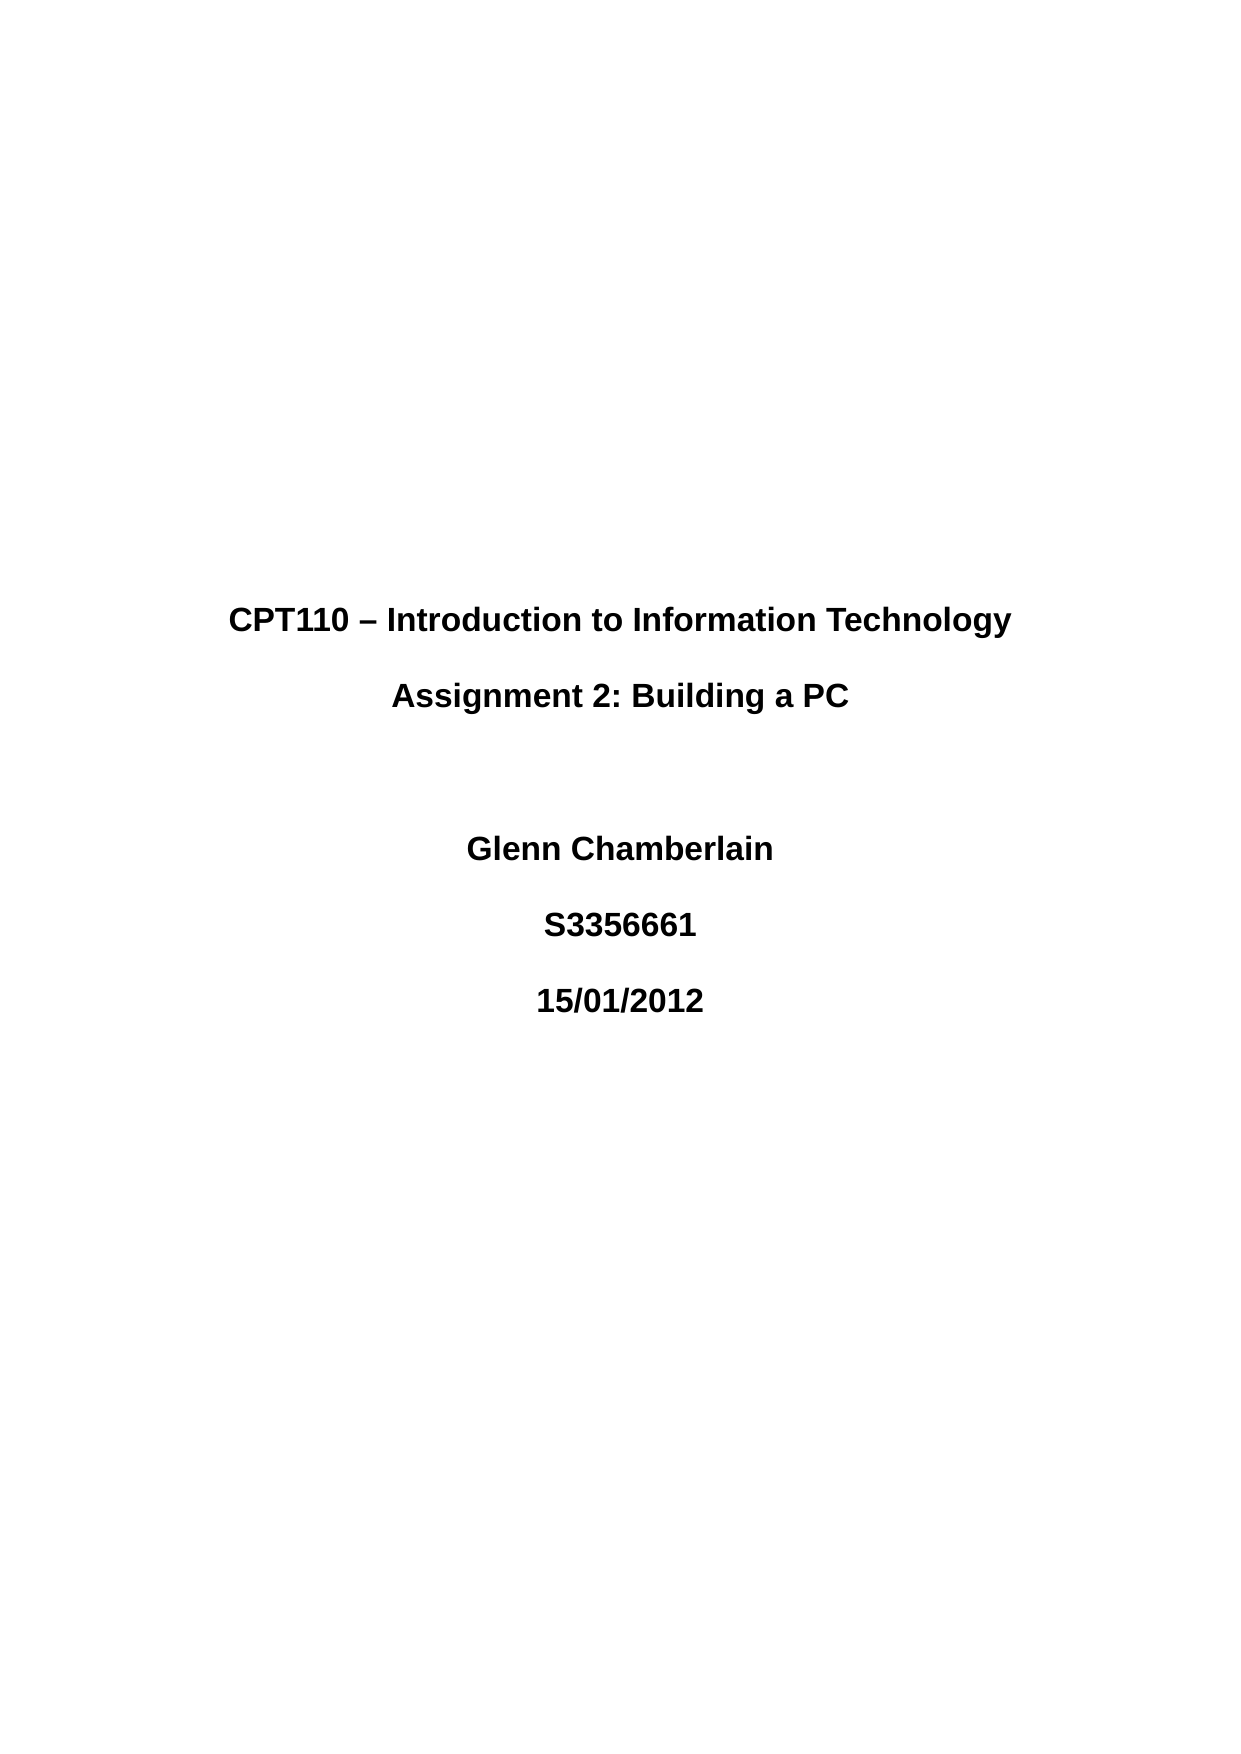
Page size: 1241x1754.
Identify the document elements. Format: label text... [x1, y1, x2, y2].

subtitle Assignment 2: Building a PC [118, 676, 1122, 715]
subtitle 15/01/2012 [118, 981, 1122, 1019]
subtitle S3356661 [118, 904, 1122, 943]
subtitle Glenn Chamberlain [118, 828, 1122, 867]
subtitle CPT110 – Introduction to Information Technology [118, 600, 1122, 639]
